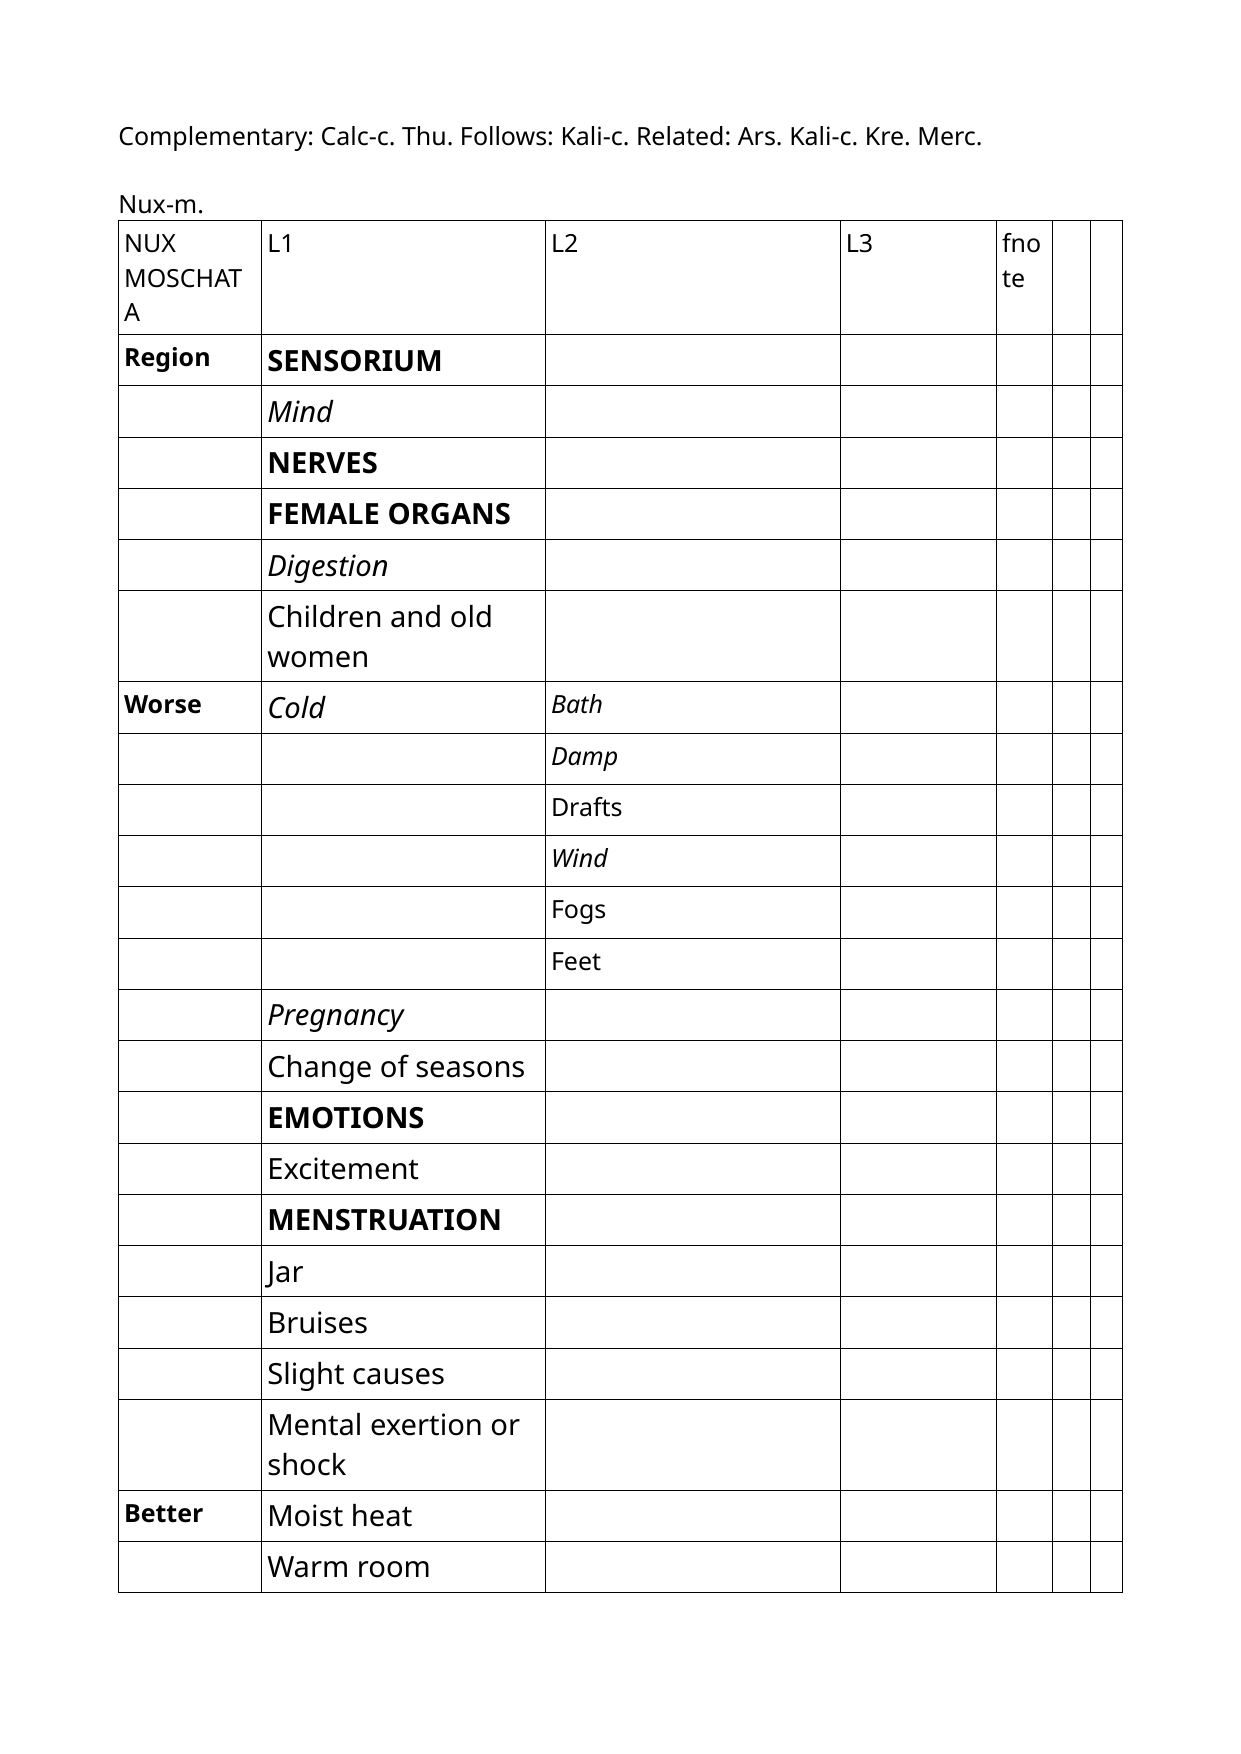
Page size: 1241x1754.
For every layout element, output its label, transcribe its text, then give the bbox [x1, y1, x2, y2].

table_cell [119, 1041, 261, 1091]
table_cell [546, 540, 840, 590]
table_cell [546, 1092, 840, 1142]
table_cell FEMALE ORGANS [262, 489, 545, 539]
table_cell [1091, 785, 1122, 835]
table_cell [997, 438, 1052, 488]
table_cell [1091, 489, 1122, 539]
table_cell [841, 591, 996, 681]
table_cell [1053, 1400, 1090, 1490]
table_cell [997, 1491, 1052, 1541]
table_cell SENSORIUM [262, 335, 545, 385]
table_cell [119, 1297, 261, 1347]
table_cell [1053, 335, 1090, 385]
table_cell [1053, 887, 1090, 937]
table_cell [997, 540, 1052, 590]
table_cell [997, 1400, 1052, 1490]
table_cell [1053, 1092, 1090, 1142]
table_cell [546, 1297, 840, 1347]
table_cell [119, 836, 261, 886]
table_cell [841, 734, 996, 784]
table_cell EMOTIONS [262, 1092, 545, 1142]
table_cell [997, 939, 1052, 989]
table_cell [841, 887, 996, 937]
table_cell [1091, 887, 1122, 937]
table_cell [997, 990, 1052, 1040]
table_cell [997, 734, 1052, 784]
table_cell [841, 1349, 996, 1399]
table_cell [119, 386, 261, 437]
table_cell Worse [119, 682, 261, 732]
table_cell [546, 1542, 840, 1592]
table_cell [841, 785, 996, 835]
table_cell [841, 1144, 996, 1194]
table_cell [841, 1400, 996, 1490]
table_cell [1053, 591, 1090, 681]
table_cell [841, 1297, 996, 1347]
table_cell [1091, 939, 1122, 989]
table_cell Slight causes [262, 1349, 545, 1399]
table_cell [1053, 939, 1090, 989]
table_cell [1091, 1491, 1122, 1541]
table_cell [546, 489, 840, 539]
table_cell [1053, 836, 1090, 886]
table_cell Wind [546, 836, 840, 886]
table_cell [841, 990, 996, 1040]
table_cell [546, 1349, 840, 1399]
table_cell Damp [546, 734, 840, 784]
table_cell [1091, 1349, 1122, 1399]
table_cell [1091, 1092, 1122, 1142]
table_header fnote [997, 221, 1052, 334]
table_cell Better [119, 1491, 261, 1541]
table_cell [1091, 1041, 1122, 1091]
table_cell Jar [262, 1246, 545, 1296]
table_cell [841, 1542, 996, 1592]
table_cell [841, 1195, 996, 1245]
table_cell [262, 939, 545, 989]
table_cell [841, 1491, 996, 1541]
table_cell [1053, 1491, 1090, 1541]
table_cell [546, 1246, 840, 1296]
table_cell [1053, 734, 1090, 784]
table_cell [841, 540, 996, 590]
table_cell [997, 1297, 1052, 1347]
table_cell [1091, 990, 1122, 1040]
table_cell [1053, 1349, 1090, 1399]
table_cell [1053, 785, 1090, 835]
table_cell [1091, 335, 1122, 385]
table_cell [1053, 1144, 1090, 1194]
table_header NUX MOSCHATA [119, 221, 261, 334]
table_cell [546, 1400, 840, 1490]
table_cell Bath [546, 682, 840, 732]
table_cell [546, 1195, 840, 1245]
table_cell Warm room [262, 1542, 545, 1592]
table_cell Moist heat [262, 1491, 545, 1541]
table_cell [546, 438, 840, 488]
table_cell [1053, 990, 1090, 1040]
table_cell [1091, 1144, 1122, 1194]
table_header L2 [546, 221, 840, 334]
table_cell [1053, 489, 1090, 539]
table_cell [262, 785, 545, 835]
table_cell [997, 785, 1052, 835]
table_cell Cold [262, 682, 545, 732]
table_cell [1053, 1246, 1090, 1296]
table_cell [997, 682, 1052, 732]
table_cell Mental exertion or shock [262, 1400, 545, 1490]
table_cell [841, 335, 996, 385]
table_cell Drafts [546, 785, 840, 835]
table_cell [119, 540, 261, 590]
table_cell [119, 438, 261, 488]
table_cell [119, 1400, 261, 1490]
table_cell [1091, 682, 1122, 732]
table_cell [119, 1246, 261, 1296]
table_header L3 [841, 221, 996, 334]
text Complementary: Calc-c. Thu. Follows: Kali-c. Related: Ars. Kali-c. Kre. Merc. [118, 118, 1122, 152]
table_cell [1091, 1297, 1122, 1347]
table_cell [262, 836, 545, 886]
table_cell [262, 734, 545, 784]
table_cell [1091, 1246, 1122, 1296]
table_cell MENSTRUATION [262, 1195, 545, 1245]
table_cell [546, 1041, 840, 1091]
table_cell [546, 1491, 840, 1541]
table_header L1 [262, 221, 545, 334]
table_cell [1091, 1195, 1122, 1245]
table_cell [119, 734, 261, 784]
table_cell [119, 1349, 261, 1399]
table_cell [119, 887, 261, 937]
table_cell Change of seasons [262, 1041, 545, 1091]
table_cell [119, 1144, 261, 1194]
table_cell [841, 1041, 996, 1091]
table_cell [997, 591, 1052, 681]
table_cell [546, 1144, 840, 1194]
table_cell [546, 591, 840, 681]
table_cell [997, 887, 1052, 937]
table_cell Digestion [262, 540, 545, 590]
table_cell [119, 1195, 261, 1245]
table_cell [997, 1542, 1052, 1592]
table_cell Pregnancy [262, 990, 545, 1040]
table_cell [997, 1246, 1052, 1296]
table_cell [1091, 836, 1122, 886]
table_cell Fogs [546, 887, 840, 937]
table_cell [546, 990, 840, 1040]
table_cell [841, 386, 996, 437]
table_cell [1091, 438, 1122, 488]
table_cell [997, 1092, 1052, 1142]
table_cell [1091, 540, 1122, 590]
table_header [1053, 221, 1090, 334]
table_cell [1053, 540, 1090, 590]
table_cell [119, 591, 261, 681]
table_cell [119, 489, 261, 539]
table_cell [1053, 1041, 1090, 1091]
table_cell [997, 386, 1052, 437]
table_cell [119, 990, 261, 1040]
table_header [1091, 221, 1122, 334]
text Nux-m. [118, 186, 1122, 220]
table_cell [841, 438, 996, 488]
table_cell [1091, 734, 1122, 784]
table_cell [1053, 682, 1090, 732]
table_cell Bruises [262, 1297, 545, 1347]
table_cell [546, 335, 840, 385]
table_cell [841, 1092, 996, 1142]
table_cell [119, 939, 261, 989]
table_cell [841, 836, 996, 886]
table_cell [119, 785, 261, 835]
table_cell [262, 887, 545, 937]
table_cell [997, 1144, 1052, 1194]
table_cell Mind [262, 386, 545, 437]
table_cell NERVES [262, 438, 545, 488]
table_cell [1091, 1542, 1122, 1592]
table_cell [841, 1246, 996, 1296]
table_cell [1053, 1297, 1090, 1347]
table_cell [546, 386, 840, 437]
table_cell [841, 489, 996, 539]
table_cell [119, 1542, 261, 1592]
table_cell Children and old women [262, 591, 545, 681]
table_cell [1053, 1195, 1090, 1245]
table_cell Region [119, 335, 261, 385]
table_cell [841, 939, 996, 989]
table_cell Feet [546, 939, 840, 989]
table_cell Excitement [262, 1144, 545, 1194]
table_cell [997, 1041, 1052, 1091]
table_cell [997, 335, 1052, 385]
table_cell [997, 1195, 1052, 1245]
table_cell [1091, 591, 1122, 681]
table_cell [119, 1092, 261, 1142]
table_cell [997, 836, 1052, 886]
table_cell [1053, 1542, 1090, 1592]
table_cell [1053, 386, 1090, 437]
table_cell [1091, 386, 1122, 437]
table_cell [1091, 1400, 1122, 1490]
table_cell [1053, 438, 1090, 488]
table_cell [841, 682, 996, 732]
table_cell [997, 1349, 1052, 1399]
table_cell [997, 489, 1052, 539]
